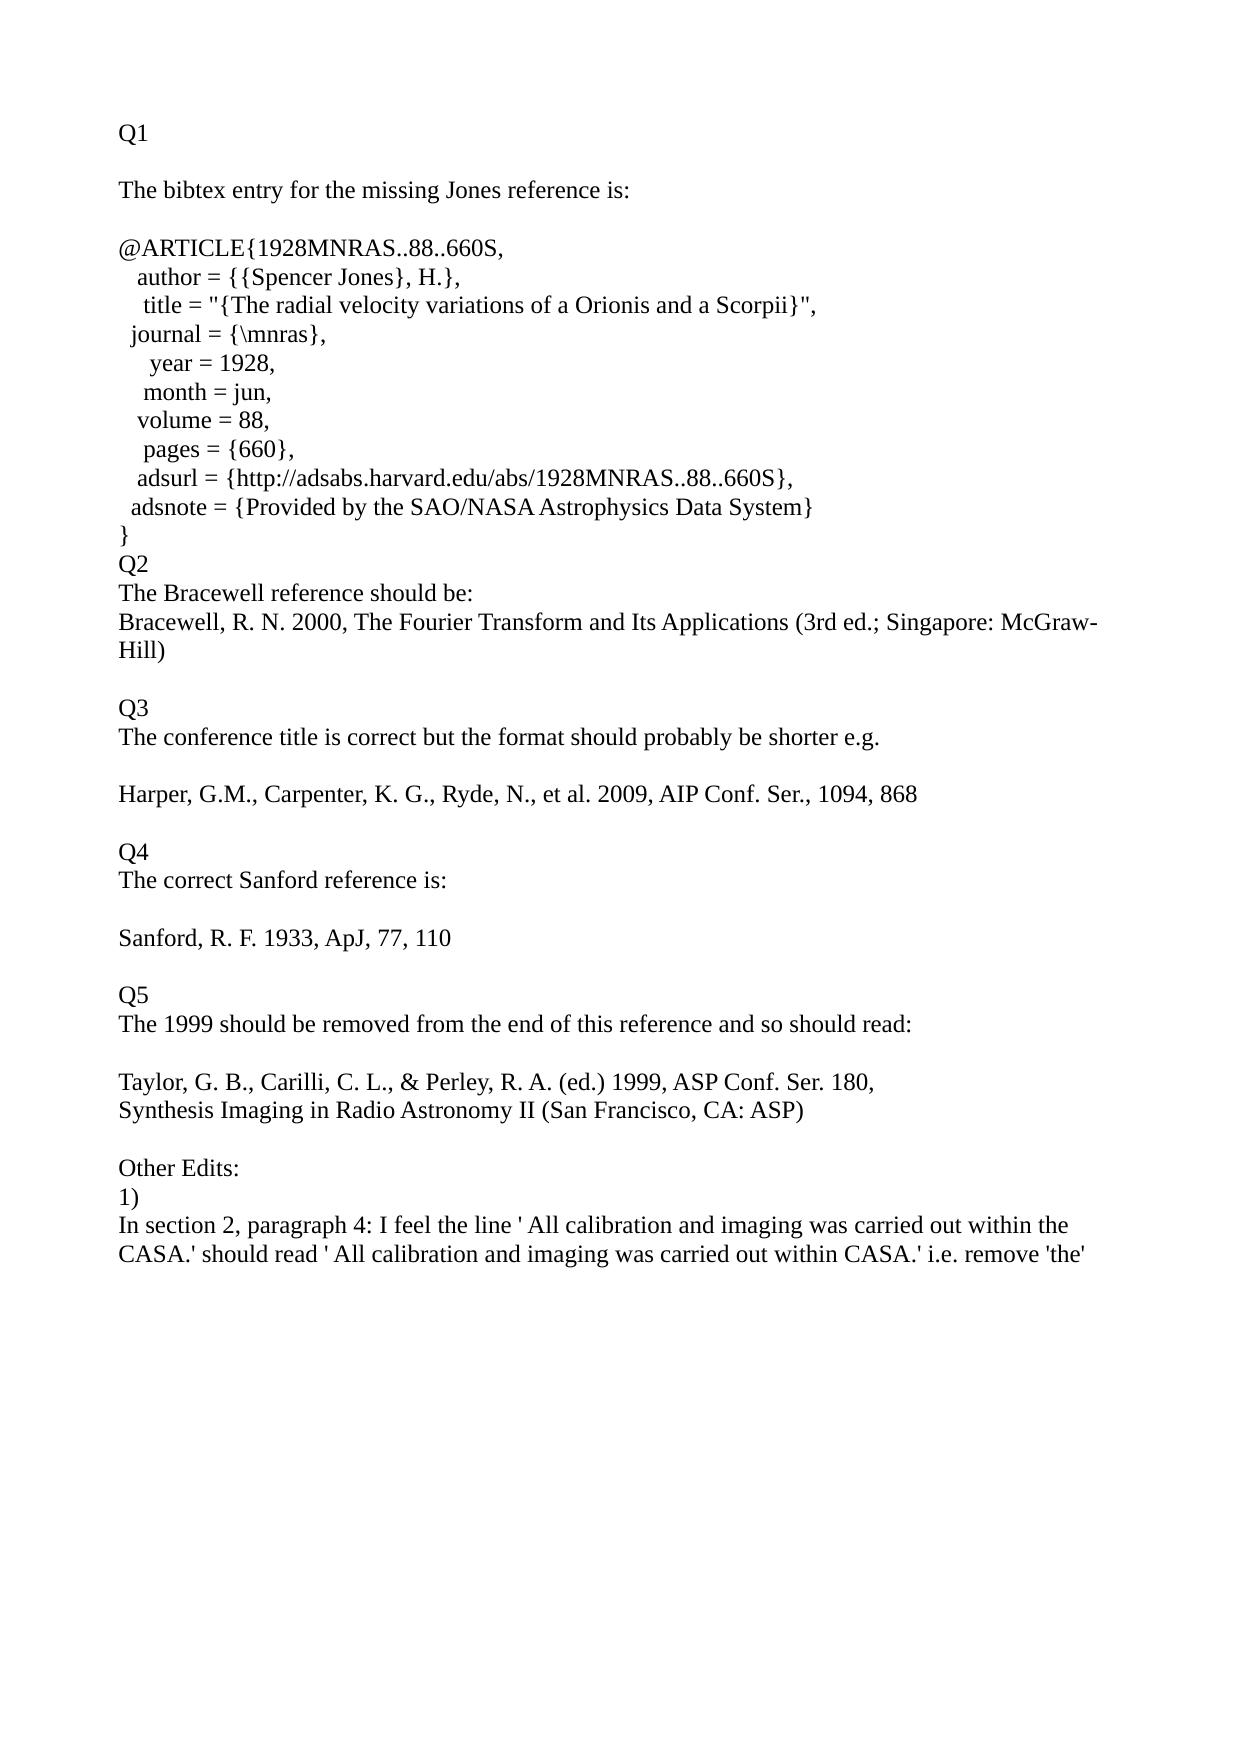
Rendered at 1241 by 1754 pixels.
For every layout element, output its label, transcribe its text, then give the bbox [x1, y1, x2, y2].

text Q5 [118, 981, 1122, 1009]
text Synthesis Imaging in Radio Astronomy II (San Francisco, CA: ASP) [118, 1096, 1122, 1124]
text @ARTICLE{1928MNRAS..88..660S, [118, 233, 1122, 262]
text The bibtex entry for the missing Jones reference is: [118, 176, 1122, 204]
text 1) [118, 1182, 1122, 1211]
text adsurl = {http://adsabs.harvard.edu/abs/1928MNRAS..88..660S}, [118, 463, 1122, 492]
text Other Edits: [118, 1153, 1122, 1182]
text The correct Sanford reference is: [118, 866, 1122, 894]
text The 1999 should be removed from the end of this reference and so should read: [118, 1009, 1122, 1038]
text Q4 [118, 837, 1122, 866]
text volume = 88, [118, 406, 1122, 434]
text pages = {660}, [118, 434, 1122, 463]
text journal = {\mnras}, [118, 319, 1122, 348]
text Q1 [118, 118, 1122, 147]
text year = 1928, [118, 348, 1122, 377]
text The Bracewell reference should be: [118, 578, 1122, 607]
text title = "{The radial velocity variations of a Orionis and a Scorpii}", [118, 291, 1122, 319]
text The conference title is correct but the format should probably be shorter e.g. [118, 722, 1122, 751]
text adsnote = {Provided by the SAO/NASA Astrophysics Data System} [118, 492, 1122, 521]
text In section 2, paragraph 4: I feel the line ' All calibration and imaging was carried out within the CASA.' should read ' All calibration and imaging was carried out within CASA.' i.e. remove 'the' [118, 1211, 1122, 1268]
text Q2 [118, 549, 1122, 578]
text } [118, 521, 1122, 549]
text month = jun, [118, 377, 1122, 406]
text Bracewell, R. N. 2000, The Fourier Transform and Its Applications (3rd ed.; Singapore: McGraw-Hill) [118, 607, 1122, 664]
text author = {{Spencer Jones}, H.}, [118, 262, 1122, 291]
text Q3 [118, 693, 1122, 722]
text Harper, G.M., Carpenter, K. G., Ryde, N., et al. 2009, AIP Conf. Ser., 1094, 868 [118, 779, 1122, 808]
text Sanford, R. F. 1933, ApJ, 77, 110 [118, 923, 1122, 952]
text Taylor, G. B., Carilli, C. L., & Perley, R. A. (ed.) 1999, ASP Conf. Ser. 180, [118, 1067, 1122, 1096]
